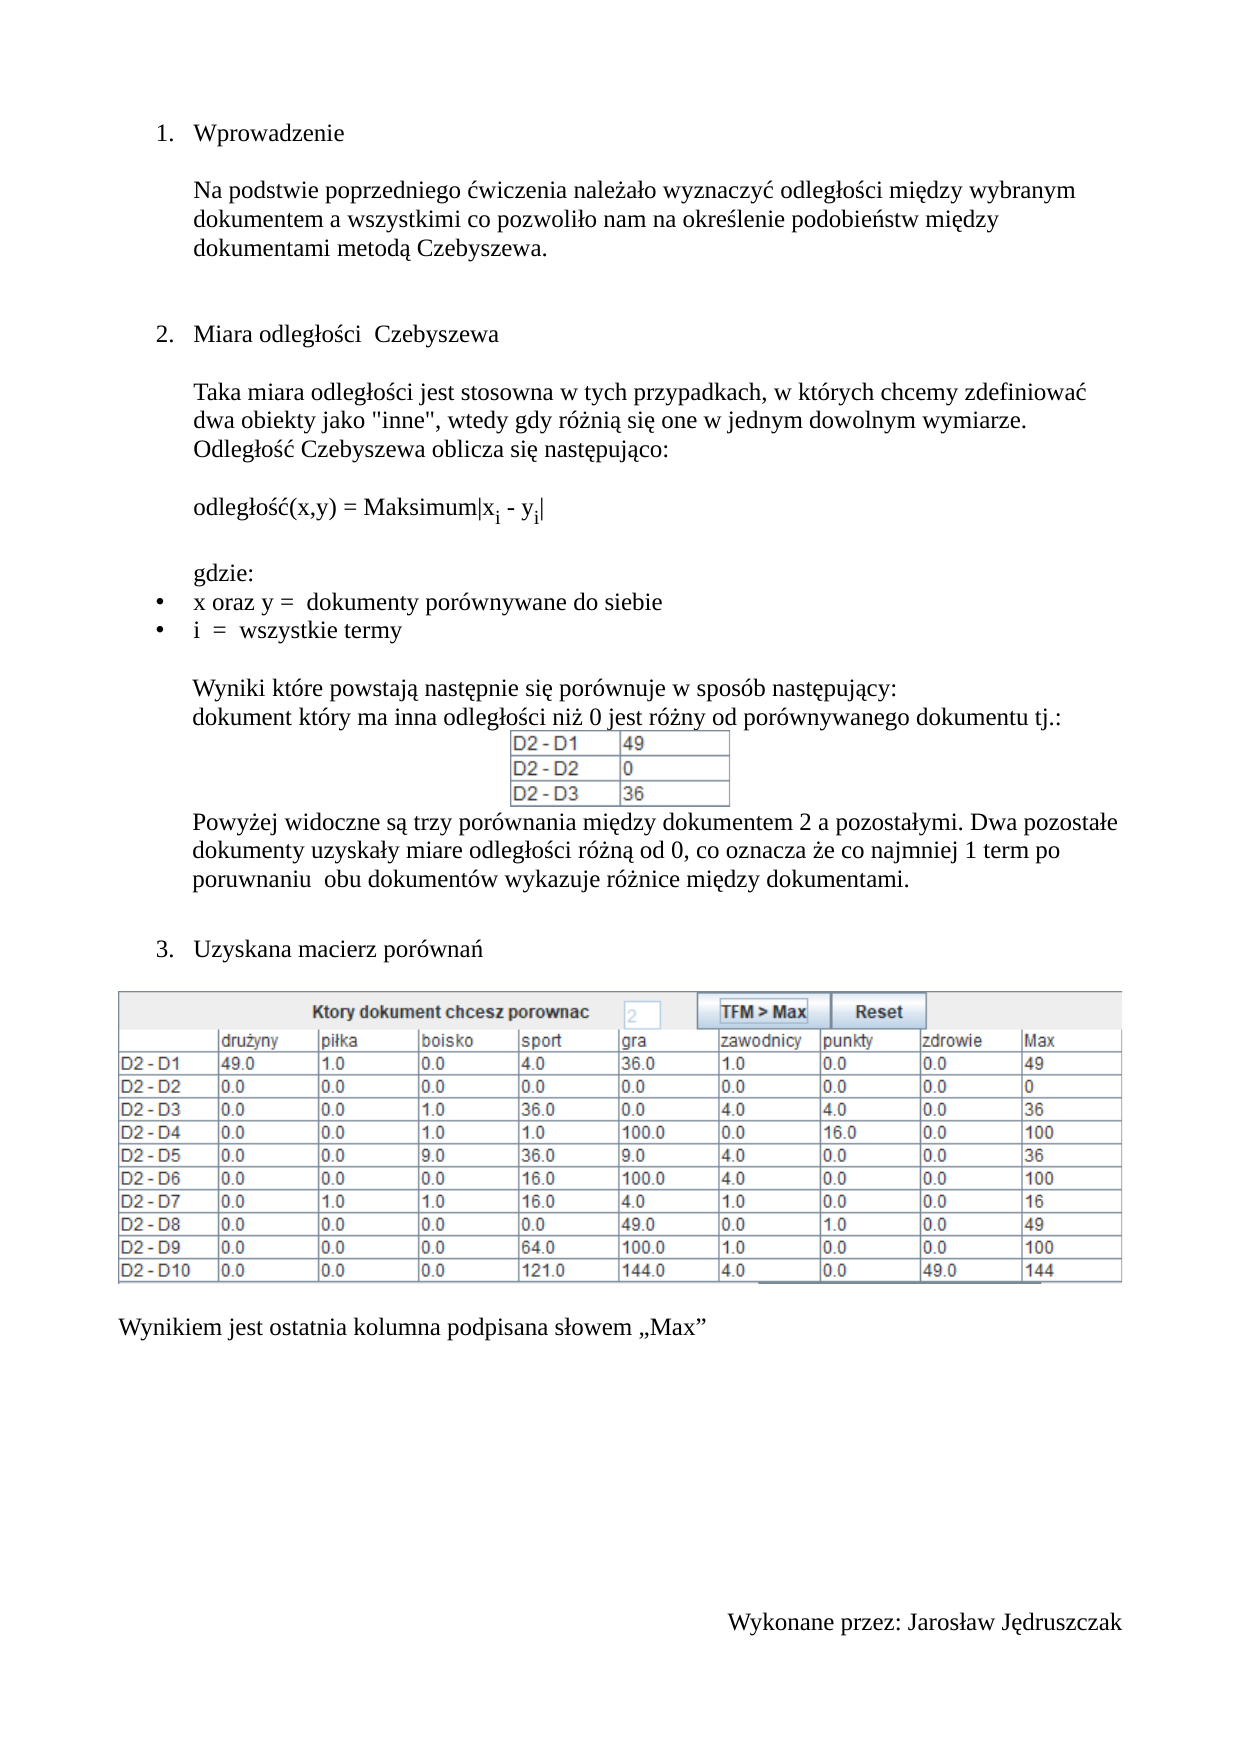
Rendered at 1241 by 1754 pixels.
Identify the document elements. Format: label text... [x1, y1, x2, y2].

list x oraz y = dokumenty porównywane do siebie [156, 587, 1122, 615]
list Miara odległości Czebyszewa [156, 319, 1122, 348]
text dokument który ma inna odległości niż 0 jest różny od porównywanego dokumentu tj.: [118, 702, 1122, 730]
picture [118, 991, 1123, 1284]
list Na podstwie poprzedniego ćwiczenia należało wyznaczyć odległości między wybranym dokumentem a wszystkimi co pozwoliło nam na określenie podobieństw między dokumentami metodą Czebyszewa. [156, 176, 1122, 262]
list Uzyskana macierz porównań [156, 934, 1122, 963]
picture [510, 730, 731, 807]
list odległość(x,y) = Maksimum|xi - yi| [156, 492, 1122, 529]
list i = wszystkie termy [156, 615, 1122, 644]
text Powyżej widoczne są trzy porównania między dokumentem 2 a pozostałymi. Dwa pozostałe dokumenty uzyskały miare odległości różną od 0, co oznacza że co najmniej 1 term po poruwnaniu obu dokumentów wykazuje różnice między dokumentami. [118, 730, 1122, 893]
list Taka miara odległości jest stosowna w tych przypadkach, w których chcemy zdefiniować dwa obiekty jako "inne", wtedy gdy różnią się one w jednym dowolnym wymiarze. Odległość Czebyszewa oblicza się następująco: [156, 377, 1122, 463]
text Wyniki które powstają następnie się porównuje w sposób następujący: [118, 673, 1122, 702]
list gdzie: [156, 558, 1122, 587]
list Wprowadzenie [156, 118, 1122, 147]
text Wynikiem jest ostatnia kolumna podpisana słowem „Max” [118, 1312, 1122, 1341]
